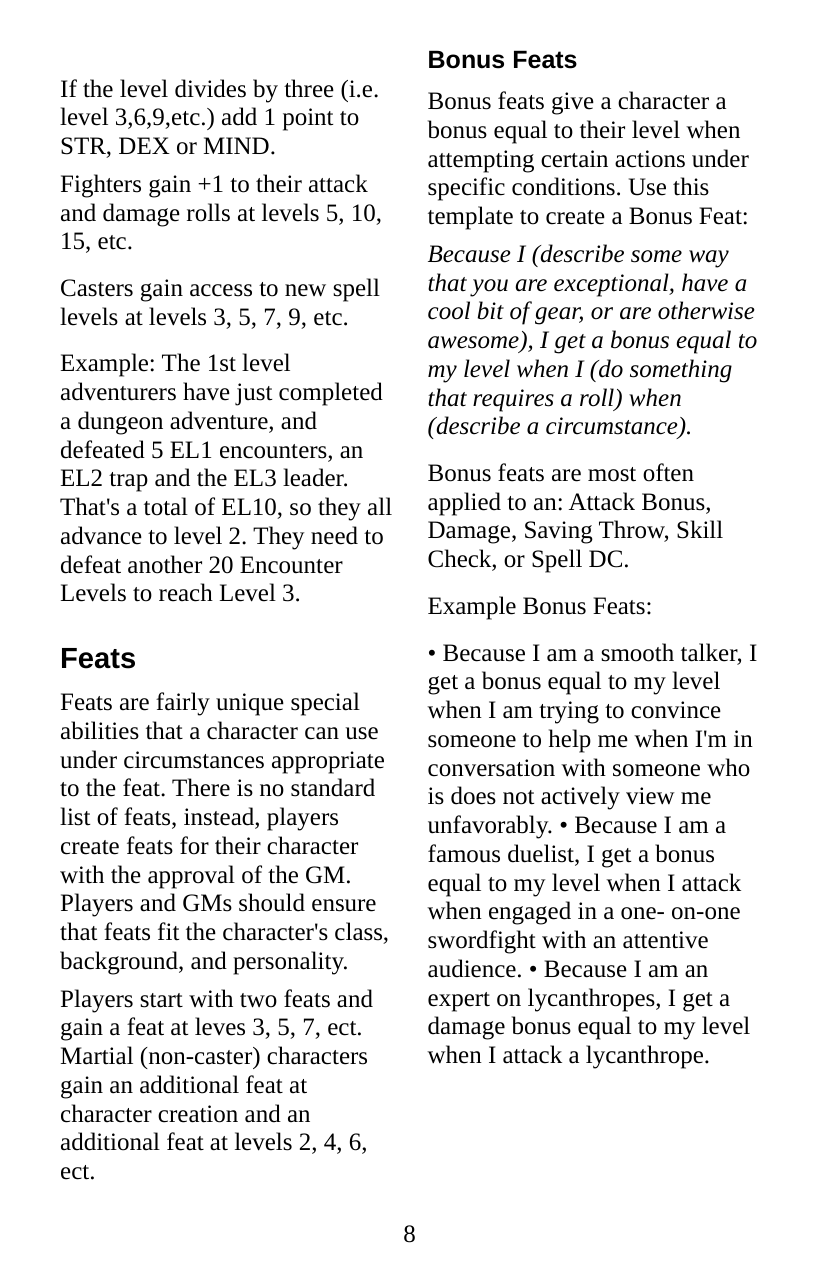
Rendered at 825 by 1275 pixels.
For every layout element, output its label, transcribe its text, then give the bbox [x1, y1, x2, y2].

text Example: The 1st level adventurers have just completed a dungeon adventure, and defeated 5 EL1 encounters, an EL2 trap and the EL3 leader. That's a total of EL10, so they all advance to level 2. They need to defeat another 20 Encounter Levels to reach Level 3. [60, 348, 397, 607]
text • Because I am a smooth talker, I get a bonus equal to my level when I am trying to convince someone to help me when I'm in conversation with someone who is does not actively view me unfavorably. • Because I am a famous duelist, I get a bonus equal to my level when I attack when engaged in a one- on-one swordfight with an attentive audience. • Because I am an expert on lycanthropes, I get a damage bonus equal to my level when I attack a lycanthrope. [427, 638, 765, 1069]
text Bonus feats are most often applied to an: Attack Bonus, Damage, Saving Throw, Skill Check, or Spell DC. [427, 458, 765, 573]
text Casters gain access to new spell levels at levels 3, 5, 7, 9, etc. [60, 273, 397, 331]
list [60, 45, 397, 74]
text Feats are fairly unique special abilities that a character can use under circumstances appropriate to the feat. There is no standard list of feats, instead, players create feats for their character with the approval of the GM. Players and GMs should ensure that feats fit the character's class, background, and personality. [60, 687, 397, 975]
subtitle Feats [60, 641, 397, 675]
text Example Bonus Feats: [427, 591, 765, 620]
subtitle Bonus Feats [427, 45, 765, 74]
text If the level divides by three (i.e. level 3,6,9,etc.) add 1 point to STR, DEX or MIND. [60, 74, 397, 160]
text Fighters gain +1 to their attack and damage rolls at levels 5, 10, 15, etc. [60, 169, 397, 255]
text Players start with two feats and gain a feat at leves 3, 5, 7, ect. Martial (non-caster) characters gain an additional feat at character creation and an additional feat at levels 2, 4, 6, ect. [60, 984, 397, 1185]
text Because I (describe some way that you are exceptional, have a cool bit of gear, or are otherwise awesome), I get a bonus equal to my level when I (do something that requires a roll) when (describe a circumstance). [427, 239, 765, 440]
text Bonus feats give a character a bonus equal to their level when attempting certain actions under specific conditions. Use this template to create a Bonus Feat: [427, 86, 765, 230]
